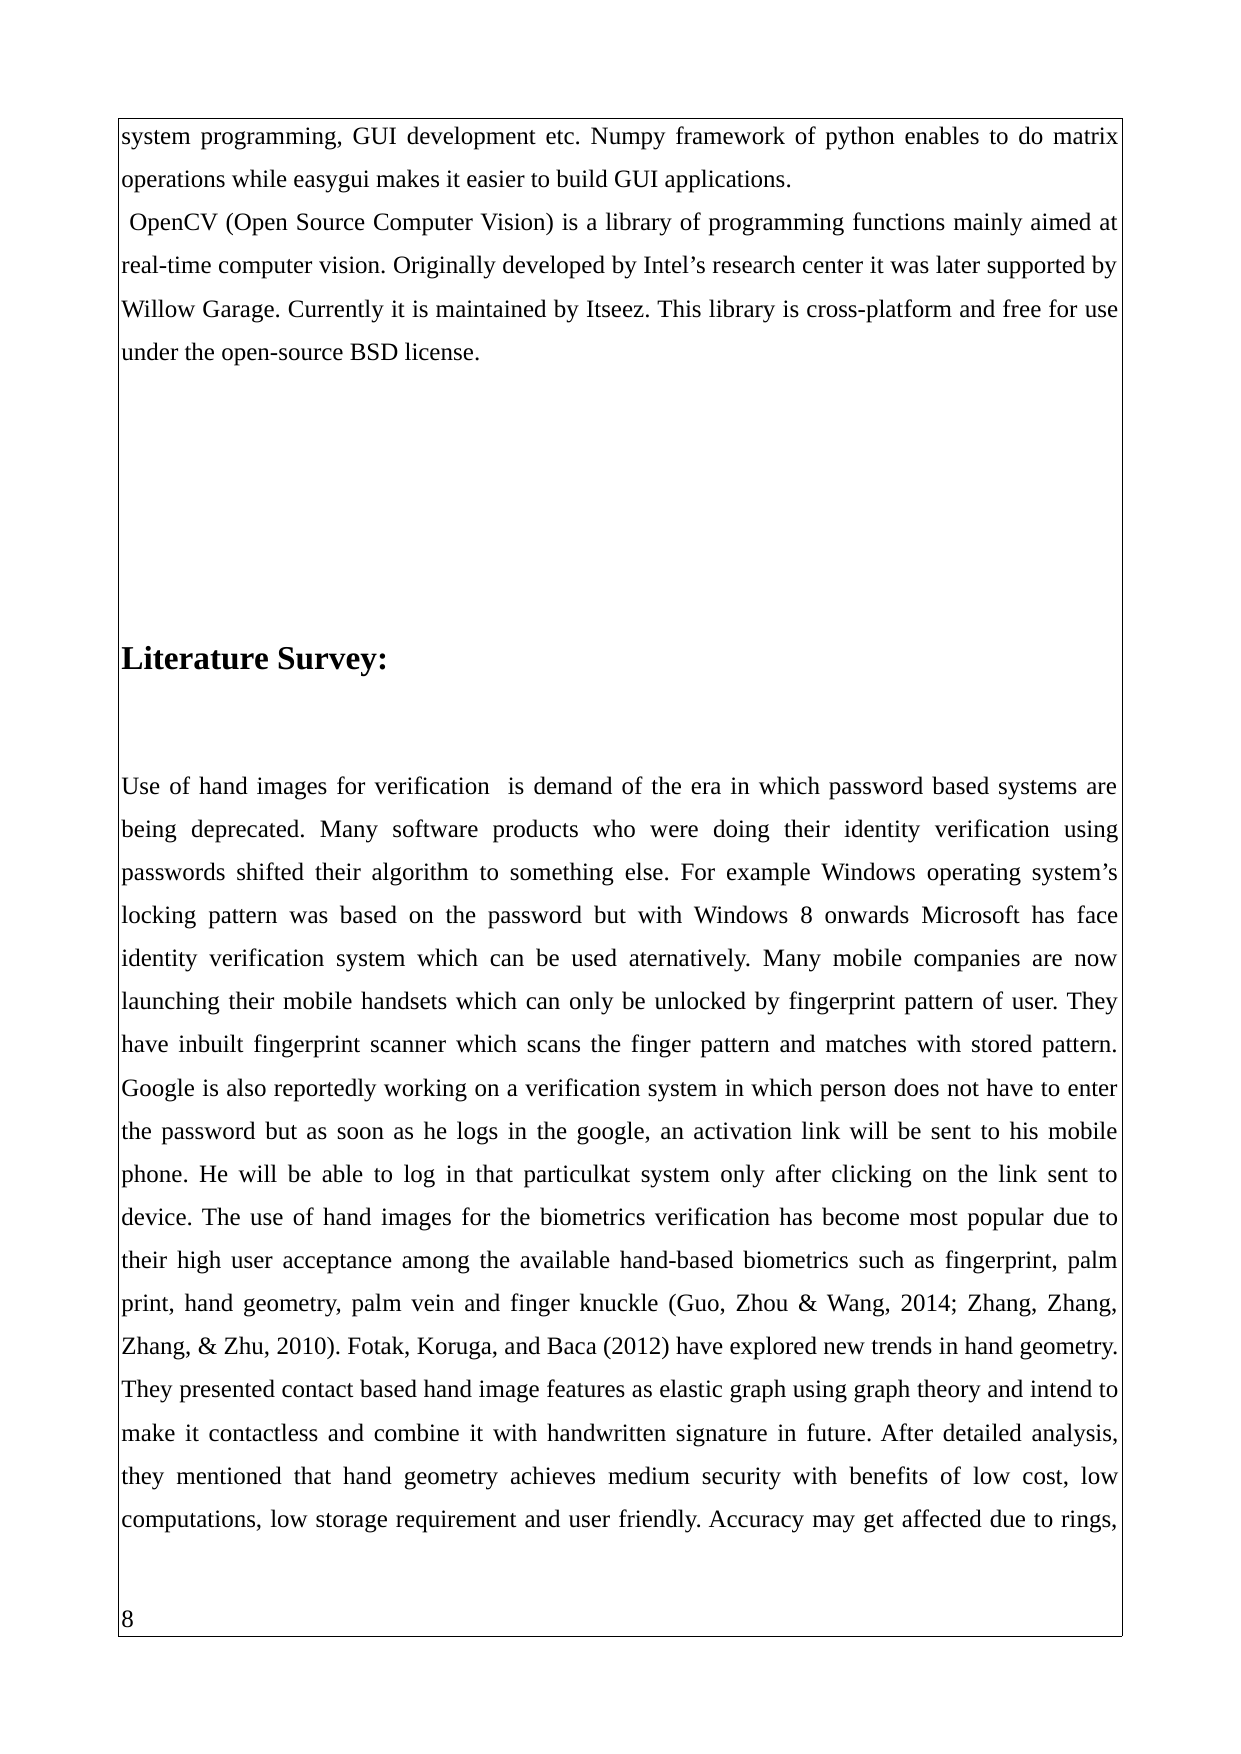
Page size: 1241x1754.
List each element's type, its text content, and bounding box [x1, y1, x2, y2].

text system programming, GUI development etc. Numpy framework of python enables to do matrix operations while easygui makes it easier to build GUI applications. [121, 121, 1119, 193]
text Use of hand images for verification is demand of the era in which password based systems are being deprecated. Many software products who were doing their identity verification using passwords shifted their algorithm to something else. For example Windows operating system’s locking pattern was based on the password but with Windows 8 onwards Microsoft has face identity verification system which can be used aternatively. Many mobile companies are now launching their mobile handsets which can only be unlocked by fingerprint pattern of user. They have inbuilt fingerprint scanner which scans the finger pattern and matches with stored pattern. Google is also reportedly working on a verification system in which person does not have to enter the password but as soon as he logs in the google, an activation link will be sent to his mobile phone. He will be able to log in that particulkat system only after clicking on the link sent to device. The use of hand images for the biometrics verification has become most popular due to their high user acceptance among the available hand-based biometrics such as fingerprint, palm print, hand geometry, palm vein and finger knuckle (Guo, Zhou & Wang, 2014; Zhang, Zhang, Zhang, & Zhu, 2010). Fotak, Koruga, and Baca (2012) have explored new trends in hand geometry. They presented contact based hand image features as elastic graph using graph theory and intend to make it contactless and combine it with handwritten signature in future. After detailed analysis, they mentioned that hand geometry achieves medium security with benefits of low cost, low computations, low storage requirement and user friendly. Accuracy may get affected due to rings, [121, 771, 1119, 1533]
text Literature Survey: [121, 639, 1119, 677]
text OpenCV (Open Source Computer Vision) is a library of programming functions mainly aimed at real-time computer vision. Originally developed by Intel’s research center it was later supported by Willow Garage. Currently it is maintained by Itseez. This library is cross-platform and free for use under the open-source BSD license. [121, 207, 1119, 366]
